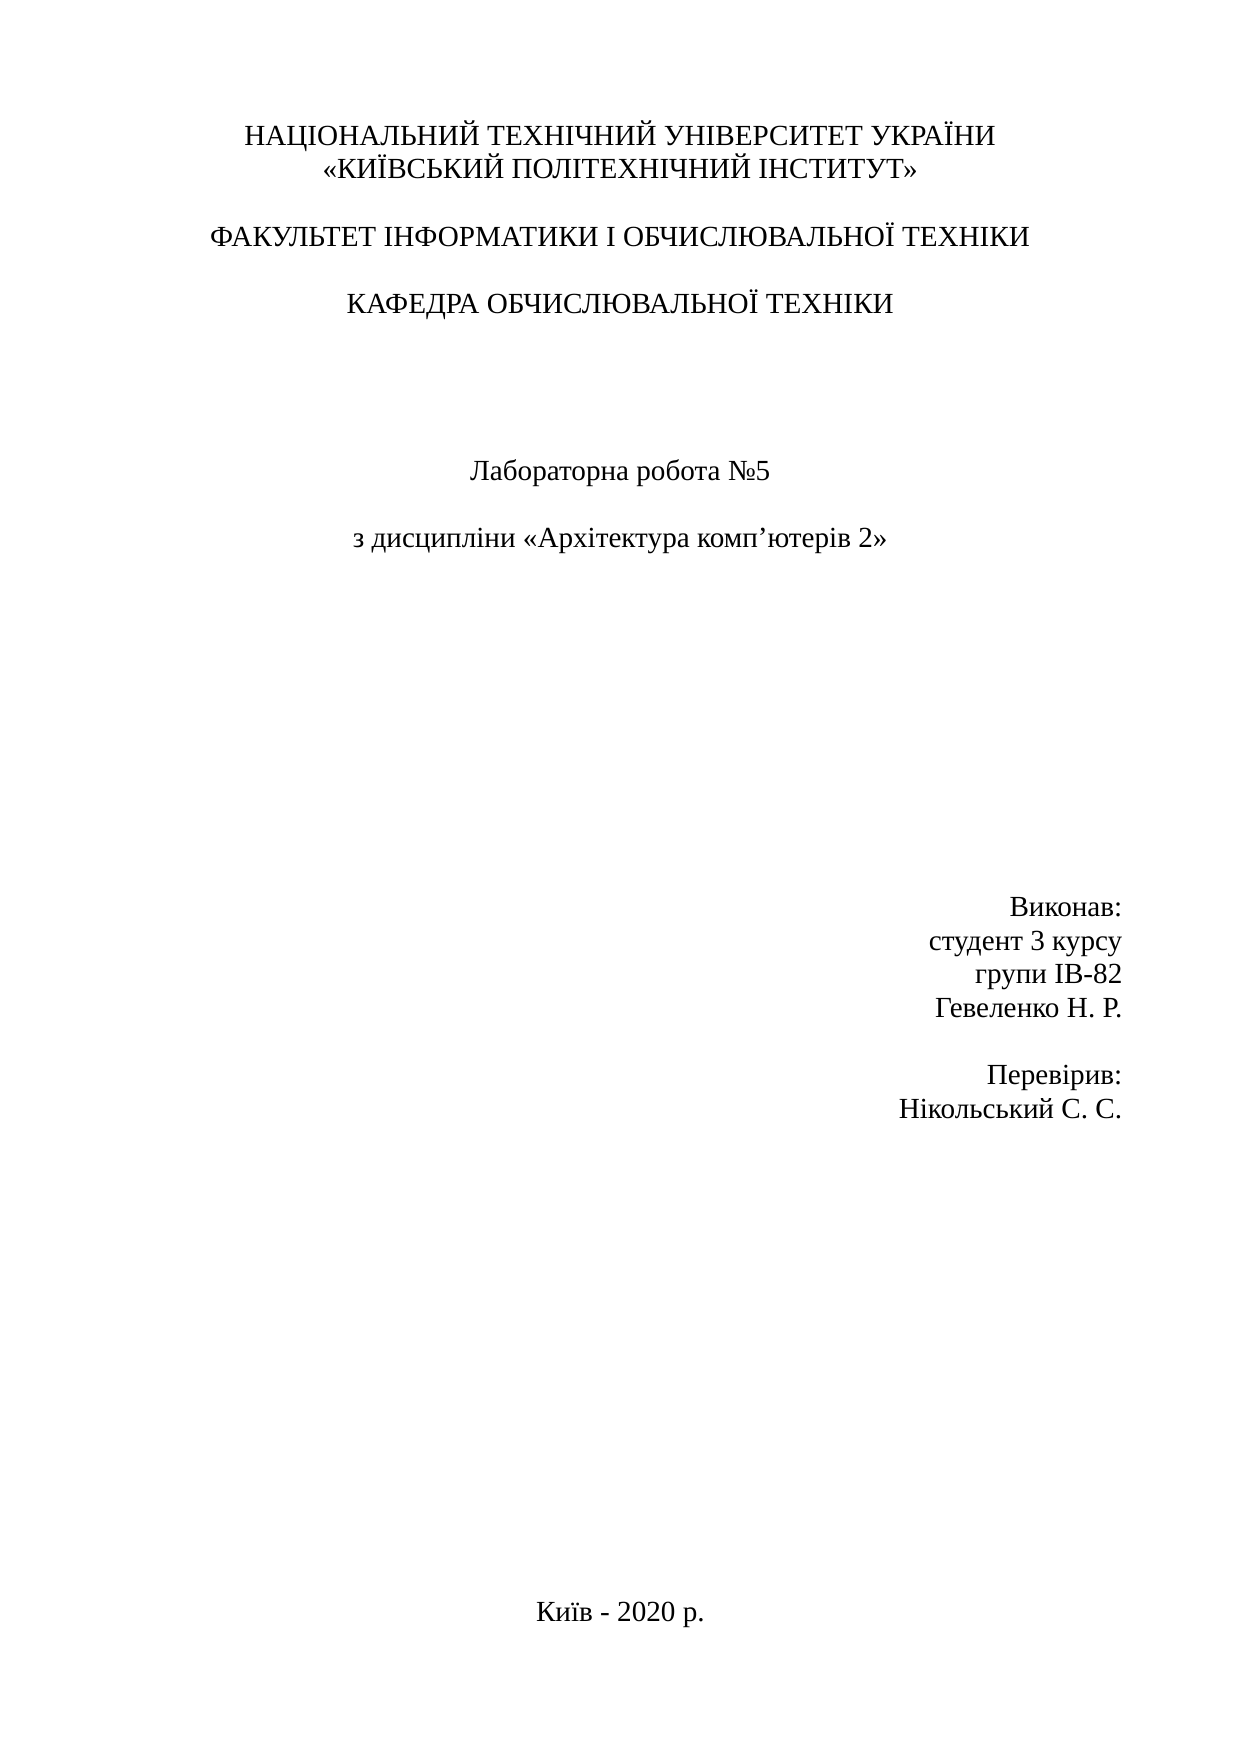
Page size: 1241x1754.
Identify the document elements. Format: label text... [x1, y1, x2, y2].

text Київ - 2020 р. [118, 1594, 1122, 1627]
text Нікольський С. С. [118, 1091, 1122, 1124]
text Виконав: [118, 889, 1122, 923]
text ФАКУЛЬТЕТ ІНФОРМАТИКИ І ОБЧИСЛЮВАЛЬНОЇ ТЕХНІКИ [118, 219, 1122, 252]
text КАФЕДРА ОБЧИСЛЮВАЛЬНОЇ ТЕХНІКИ [118, 286, 1122, 319]
text з дисципліни «Архітектура комп’ютерів 2» [118, 521, 1122, 554]
text Гевеленко Н. Р. [118, 990, 1122, 1024]
text «КИЇВСЬКИЙ ПОЛІТЕХНІЧНИЙ ІНСТИТУТ» [118, 152, 1122, 185]
text студент 3 курсу [118, 923, 1122, 957]
text Лабораторна робота №5 [118, 453, 1122, 487]
text Перевірив: [118, 1057, 1122, 1091]
text групи ІВ-82 [118, 957, 1122, 990]
text НАЦІОНАЛЬНИЙ ТЕХНІЧНИЙ УНІВЕРСИТЕТ УКРАЇНИ [118, 118, 1122, 152]
